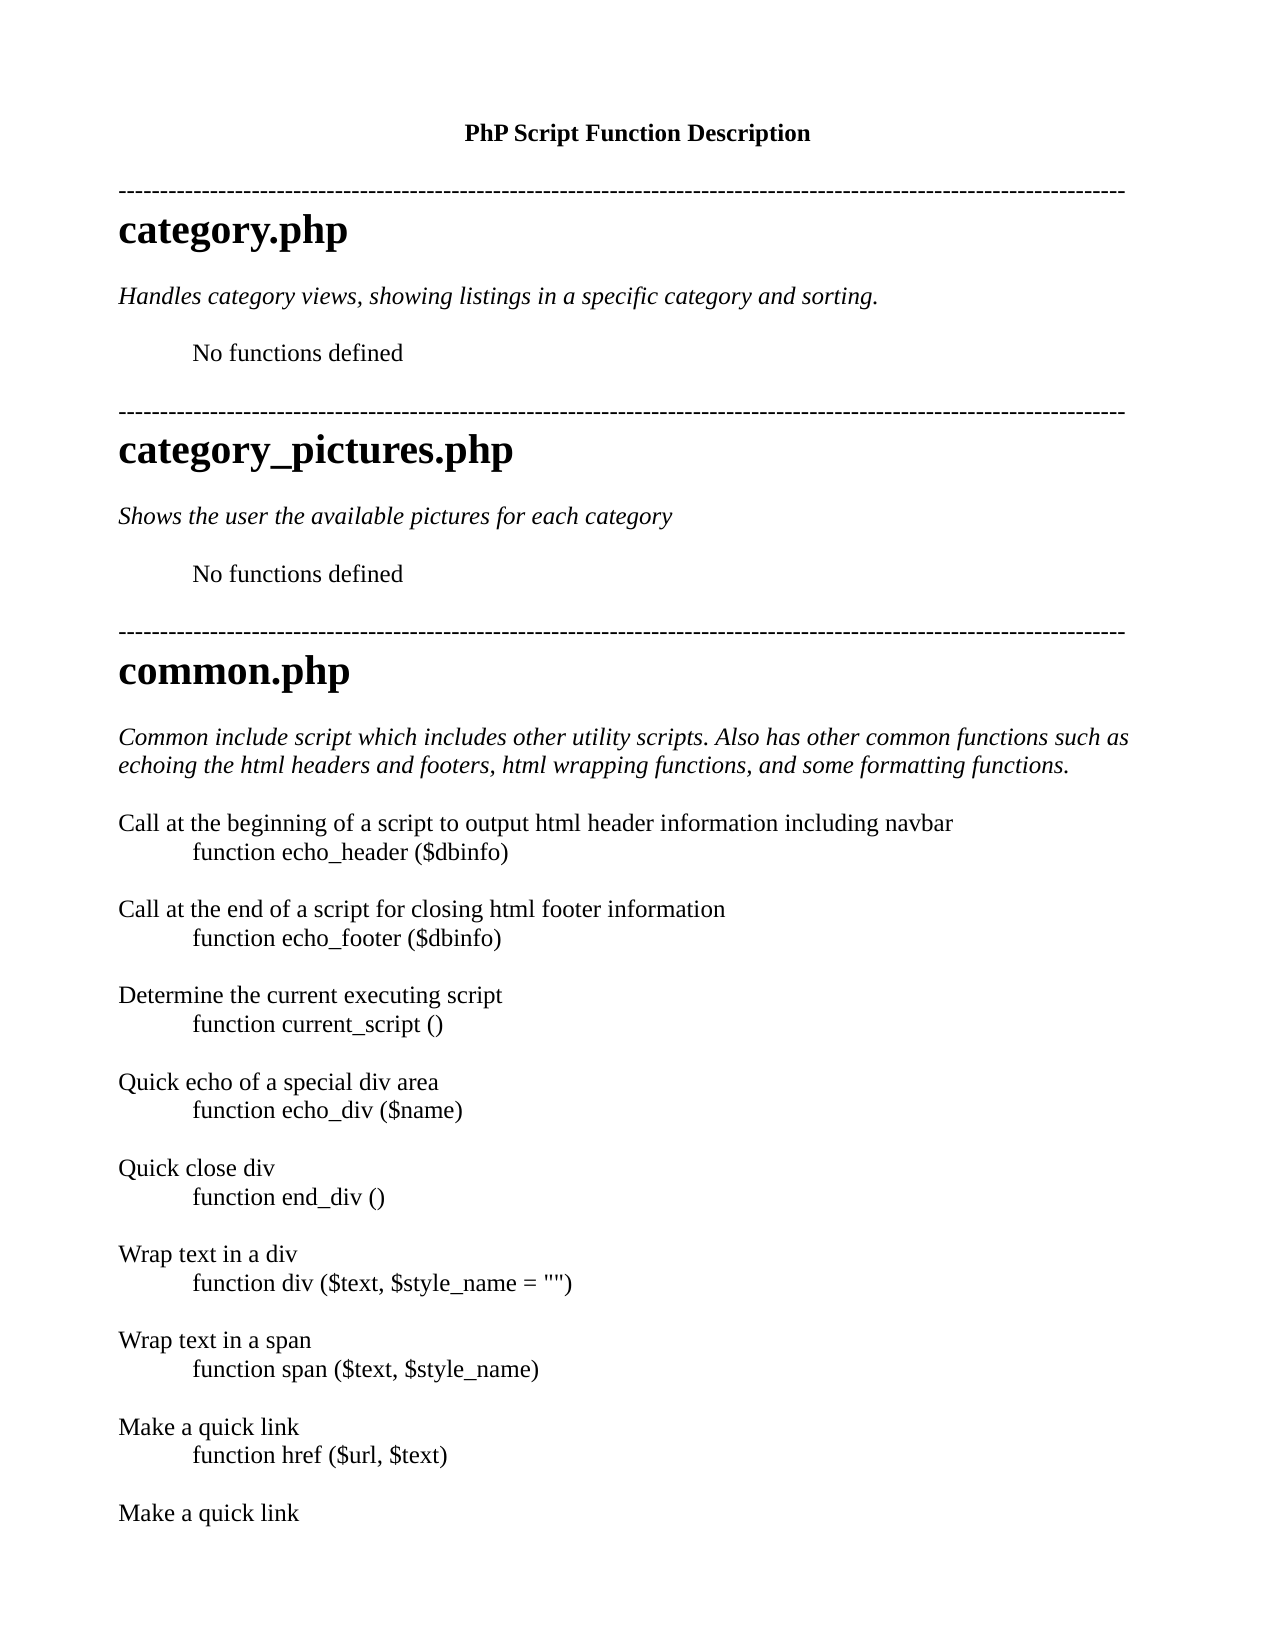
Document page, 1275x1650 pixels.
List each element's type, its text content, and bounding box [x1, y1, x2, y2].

text function echo_footer ($dbinfo) [118, 923, 1157, 952]
text category_pictures.php [118, 425, 1157, 473]
text Quick close div [118, 1153, 1157, 1182]
text ------------------------------------------------------------------------------------------------------------------------- [118, 396, 1157, 425]
text Wrap text in a div [118, 1239, 1157, 1268]
text Make a quick link [118, 1412, 1157, 1441]
text function end_div () [118, 1182, 1157, 1211]
text common.php [118, 645, 1157, 693]
text category.php [118, 204, 1157, 252]
text function span ($text, $style_name) [118, 1354, 1157, 1383]
text Handles category views, showing listings in a specific category and sorting. [118, 281, 1157, 310]
text function current_script () [118, 1009, 1157, 1038]
text PhP Script Function Description [118, 118, 1157, 147]
text Shows the user the available pictures for each category [118, 501, 1157, 530]
text ------------------------------------------------------------------------------------------------------------------------- [118, 176, 1157, 204]
text No functions defined [118, 559, 1157, 588]
text Determine the current executing script [118, 981, 1157, 1009]
text Call at the beginning of a script to output html header information including navbar [118, 808, 1157, 837]
text No functions defined [118, 338, 1157, 367]
text Quick echo of a special div area [118, 1067, 1157, 1096]
text Wrap text in a span [118, 1326, 1157, 1354]
text Make a quick link [118, 1498, 1157, 1527]
text Common include script which includes other utility scripts. Also has other common functions such as echoing the html headers and footers, html wrapping functions, and some formatting functions. [118, 722, 1157, 779]
text ------------------------------------------------------------------------------------------------------------------------- [118, 616, 1157, 645]
text Call at the end of a script for closing html footer information [118, 894, 1157, 923]
text function div ($text, $style_name = "") [118, 1268, 1157, 1297]
text function href ($url, $text) [118, 1441, 1157, 1469]
text function echo_div ($name) [118, 1096, 1157, 1124]
text function echo_header ($dbinfo) [118, 837, 1157, 866]
